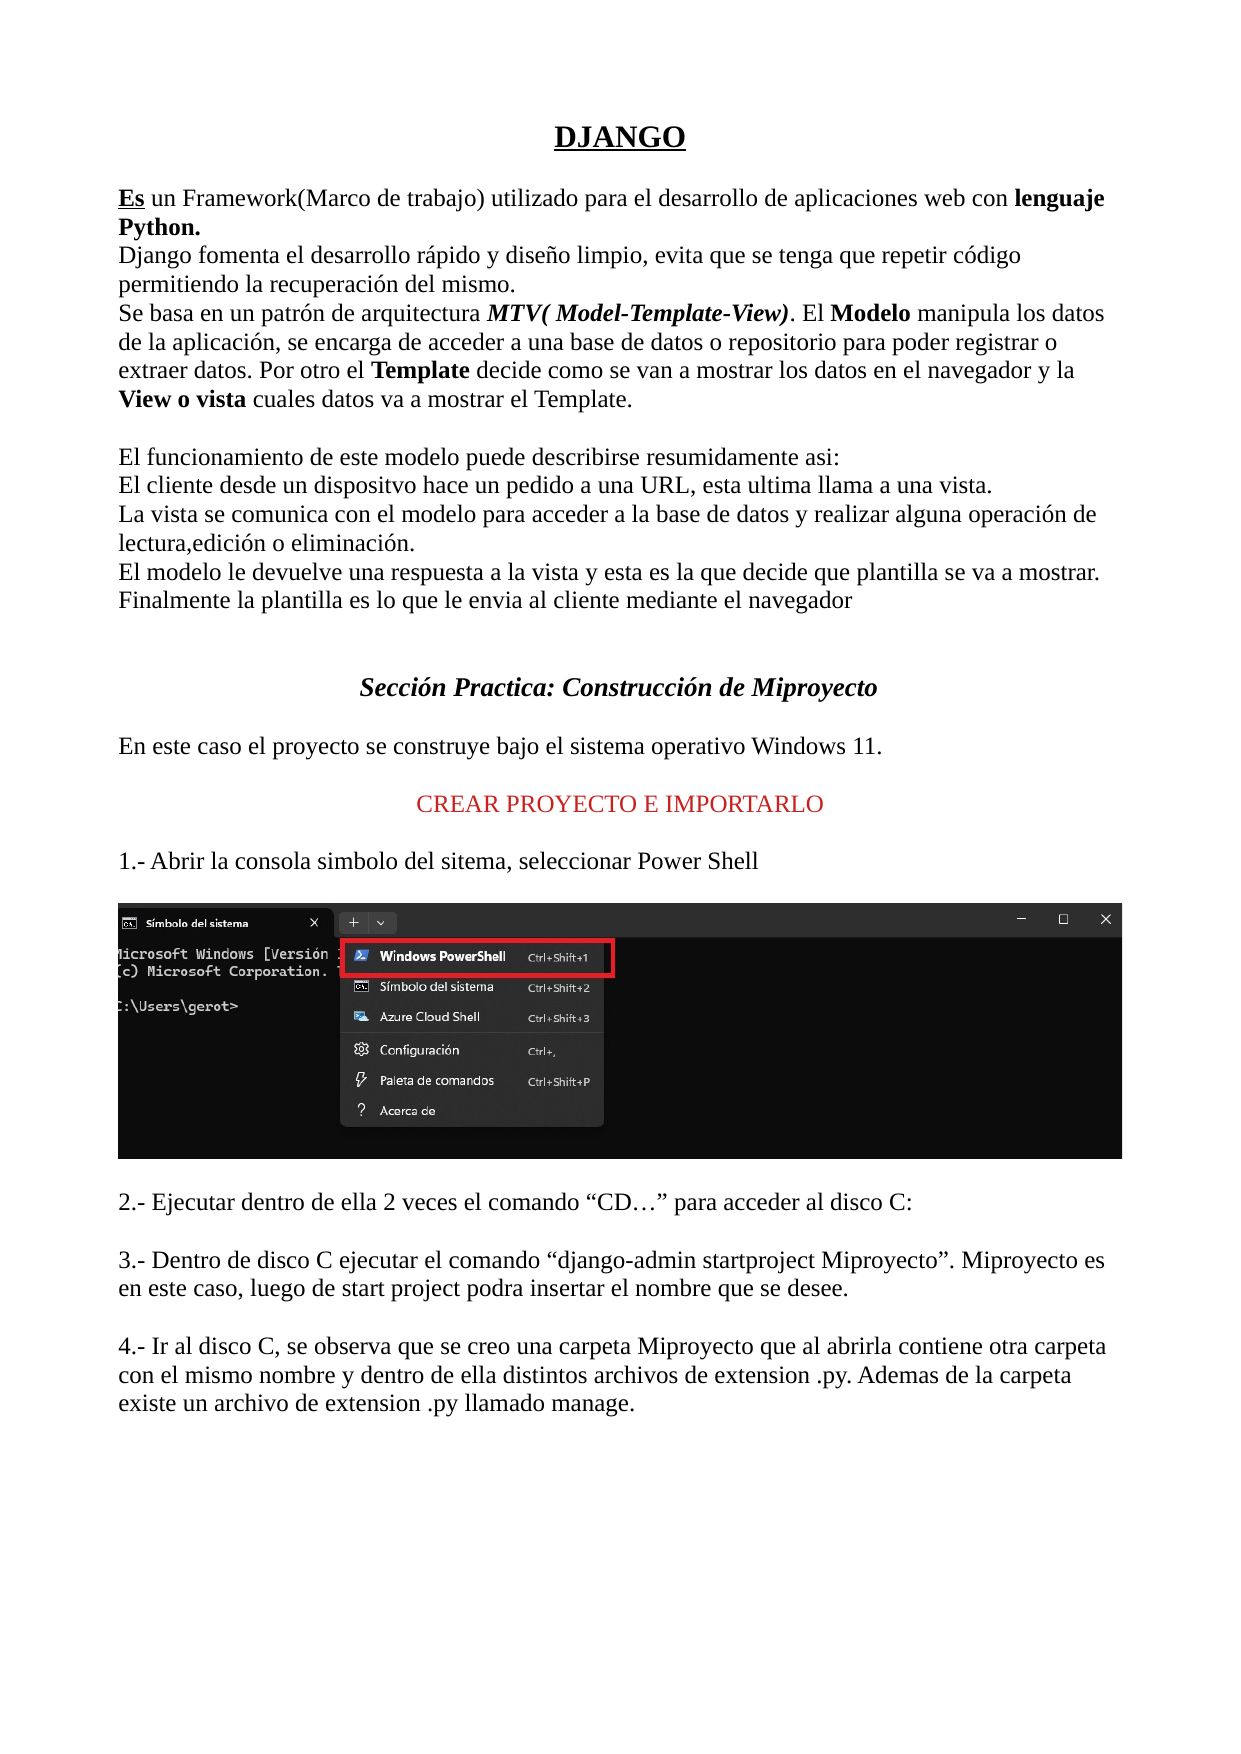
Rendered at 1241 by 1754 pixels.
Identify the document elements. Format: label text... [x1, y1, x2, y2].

picture [118, 903, 1123, 1159]
text El funcionamiento de este modelo puede describirse resumidamente asi: [118, 442, 1122, 470]
text Finalmente la plantilla es lo que le envia al cliente mediante el navegador [118, 585, 1122, 614]
text Sección Practica: Construcción de Miproyecto [118, 672, 1122, 703]
text DJANGO [118, 118, 1122, 154]
text Se basa en un patrón de arquitectura MTV( Model-Template-View). El Modelo manipula los datos de la aplicación, se encarga de acceder a una base de datos o repositorio para poder registrar o extraer datos. Por otro el Template decide como se van a mostrar los datos en el navegador y la View o vista cuales datos va a mostrar el Template. [118, 298, 1122, 413]
text CREAR PROYECTO E IMPORTARLO [118, 789, 1122, 818]
text Es un Framework(Marco de trabajo) utilizado para el desarrollo de aplicaciones web con lenguaje Python. [118, 183, 1122, 240]
text 4.- Ir al disco C, se observa que se creo una carpeta Miproyecto que al abrirla contiene otra carpeta con el mismo nombre y dentro de ella distintos archivos de extension .py. Ademas de la carpeta existe un archivo de extension .py llamado manage. [118, 1331, 1122, 1417]
text 1.- Abrir la consola simbolo del sitema, seleccionar Power Shell [118, 846, 1122, 875]
text En este caso el proyecto se construye bajo el sistema operativo Windows 11. [118, 731, 1122, 760]
text 3.- Dentro de disco C ejecutar el comando “django-admin startproject Miproyecto”. Miproyecto es en este caso, luego de start project podra insertar el nombre que se desee. [118, 1245, 1122, 1302]
text La vista se comunica con el modelo para acceder a la base de datos y realizar alguna operación de lectura,edición o eliminación. [118, 499, 1122, 557]
text El cliente desde un dispositvo hace un pedido a una URL, esta ultima llama a una vista. [118, 470, 1122, 499]
text Django fomenta el desarrollo rápido y diseño limpio, evita que se tenga que repetir código permitiendo la recuperación del mismo. [118, 240, 1122, 298]
text 2.- Ejecutar dentro de ella 2 veces el comando “CD…” para acceder al disco C: [118, 1187, 1122, 1216]
text El modelo le devuelve una respuesta a la vista y esta es la que decide que plantilla se va a mostrar. [118, 557, 1122, 585]
